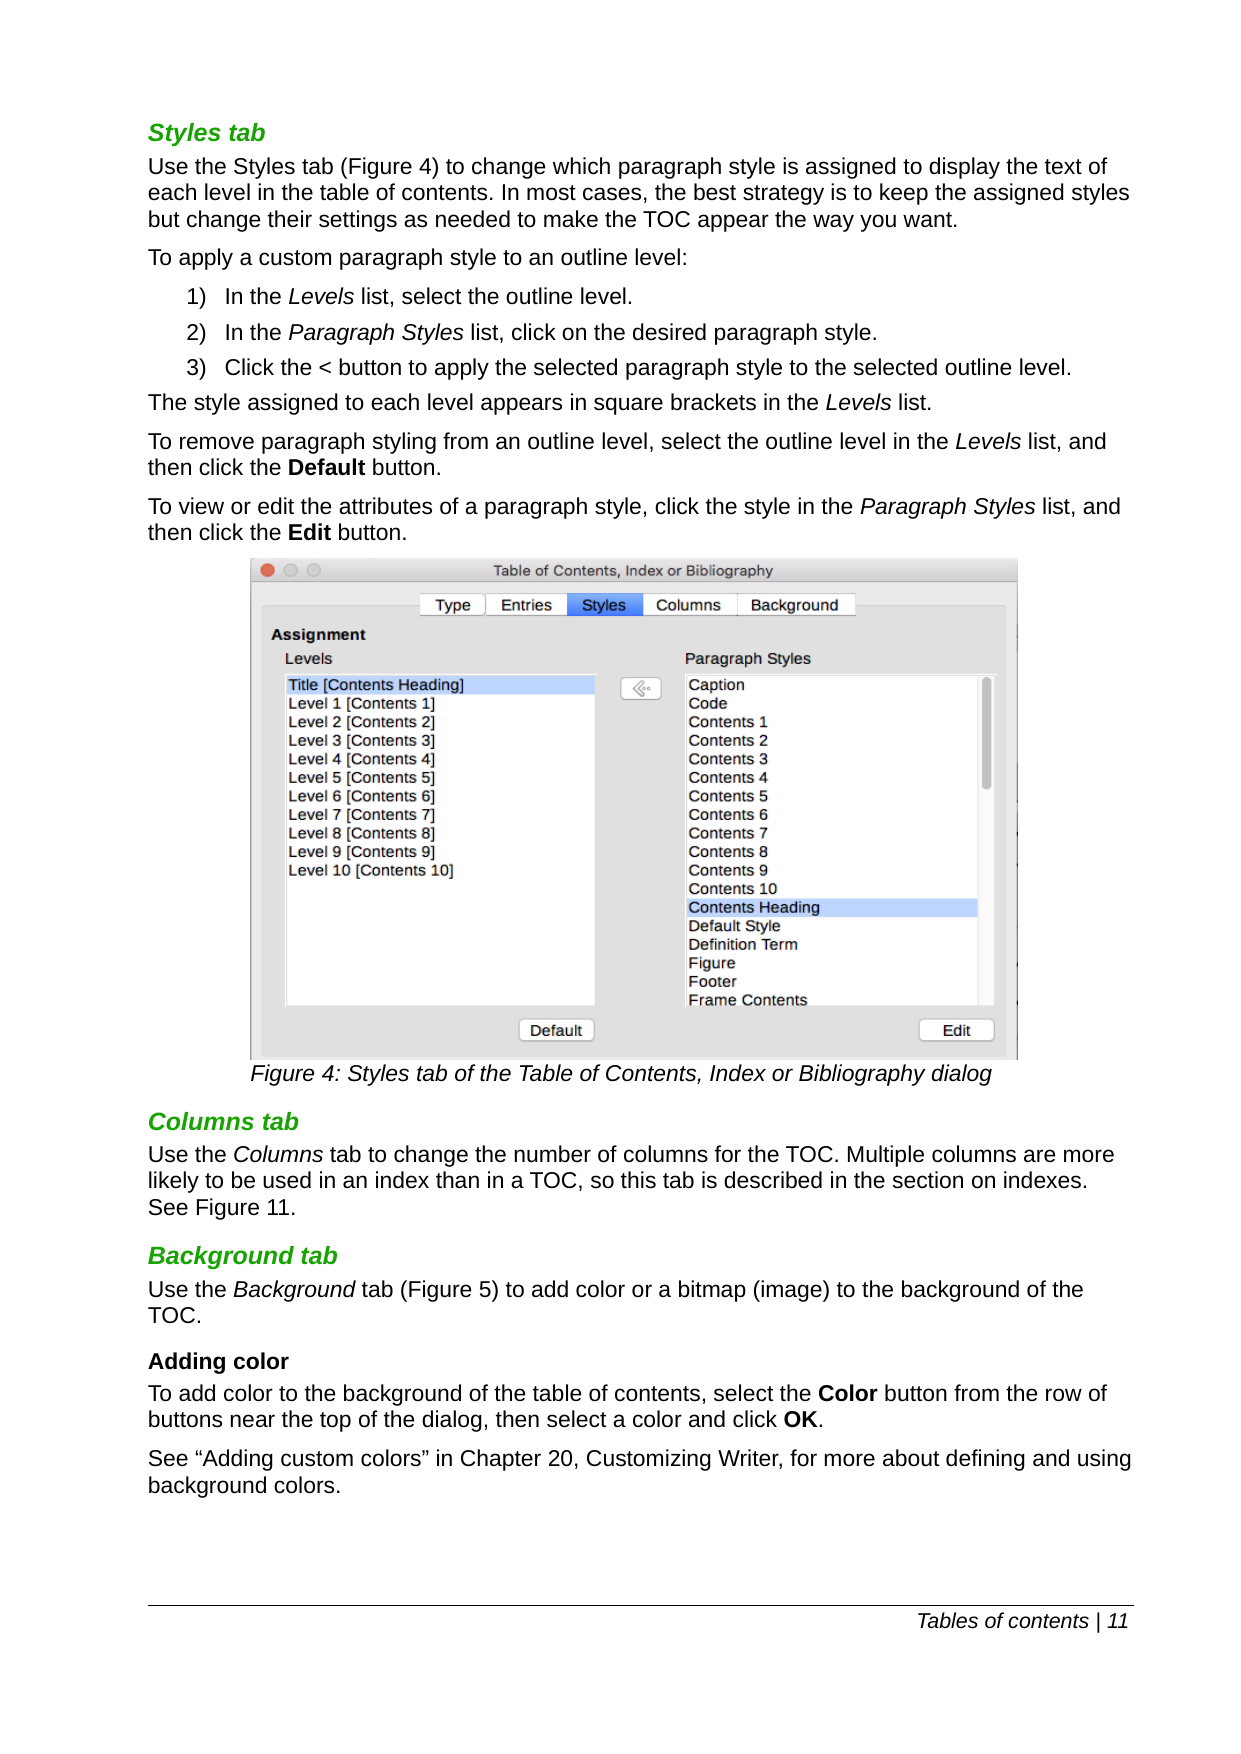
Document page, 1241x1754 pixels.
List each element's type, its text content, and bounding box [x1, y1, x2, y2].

text The style assigned to each level appears in square brackets in the Levels list. [148, 389, 1134, 415]
list To apply a custom paragraph style to an outline level: [148, 244, 1134, 271]
text See “Adding custom colors” in Chapter 20, Customizing Writer, for more about defining and using background colors. [148, 1445, 1134, 1498]
text To add color to the background of the table of contents, select the Color button from the row of buttons near the top of the dialog, then select a color and click OK. [148, 1380, 1134, 1433]
subtitle Styles tab [148, 118, 1134, 147]
list In the Levels list, select the outline level. [207, 283, 1134, 309]
subtitle Columns tab [148, 1106, 1134, 1135]
list Click the < button to apply the selected paragraph style to the selected outline level. [207, 354, 1134, 380]
text Use the Columns tab to change the number of columns for the TOC. Multiple columns are more likely to be used in an index than in a TOC, so this tab is described in the section on indexes. See Figure 11. [148, 1141, 1134, 1220]
text Use the Styles tab (Figure 4) to change which paragraph style is assigned to display the text of each level in the table of contents. In most cases, the best strategy is to keep the assigned styles but change their settings as needed to make the TOC appear the way you want. [148, 153, 1134, 232]
text To remove paragraph styling from an outline level, select the outline level in the Levels list, and then click the Default button. [148, 428, 1134, 480]
subtitle Adding color [148, 1348, 1134, 1374]
picture [250, 558, 1018, 1060]
text To view or edit the attributes of a paragraph style, click the style in the Paragraph Styles list, and then click the Edit button. [148, 493, 1134, 546]
text Use the Background tab (Figure 5) to add color or a bitmap (image) to the background of the TOC. [148, 1276, 1134, 1328]
subtitle Background tab [148, 1241, 1134, 1269]
text Figure 4: Styles tab of the Table of Contents, Index or Bibliography dialog [250, 558, 1031, 1086]
list In the Paragraph Styles list, click on the desired paragraph style. [207, 318, 1134, 345]
